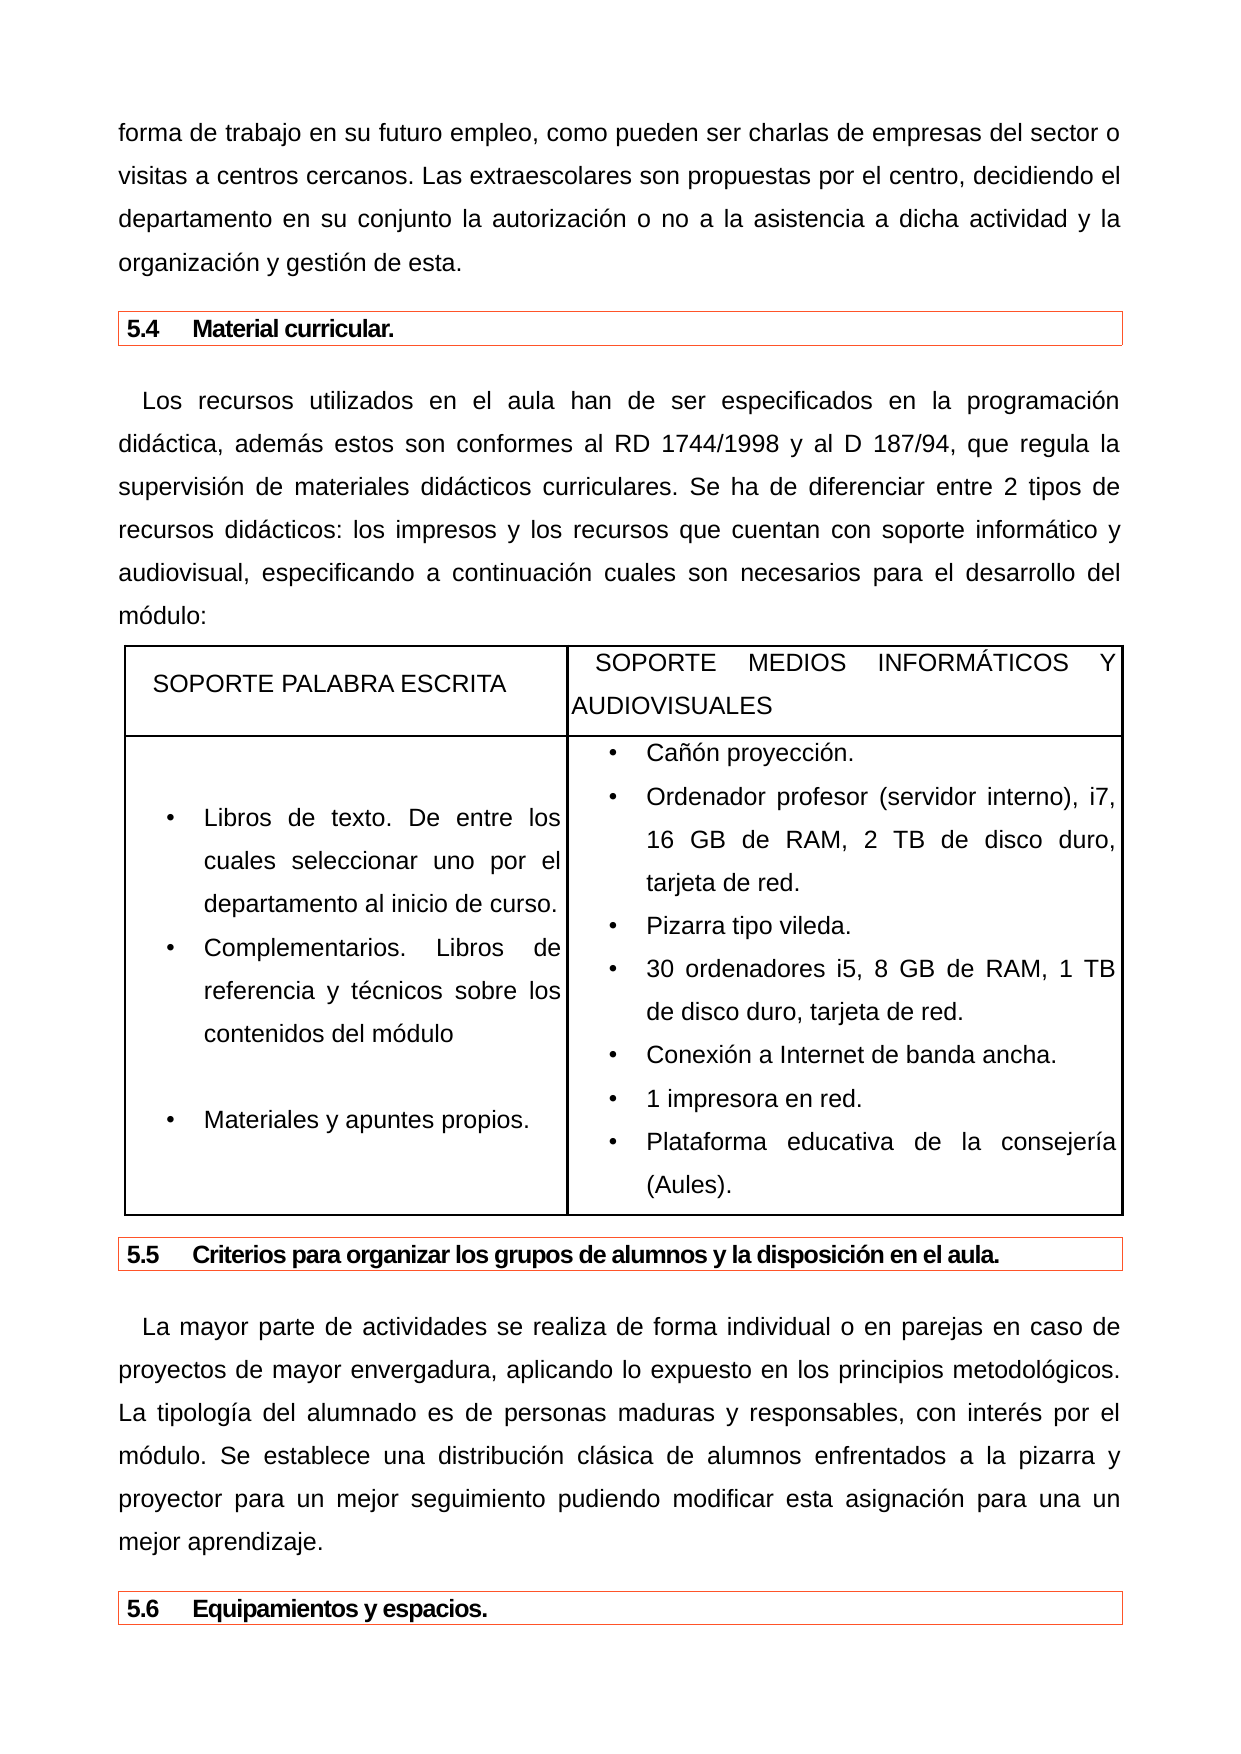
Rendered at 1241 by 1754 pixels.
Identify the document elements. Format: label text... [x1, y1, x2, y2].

text La mayor parte de actividades se realiza de forma individual o en parejas en caso de proyectos de mayor envergadura, aplicando lo expuesto en los principios metodológicos. La tipología del alumnado es de personas maduras y responsables, con interés por el módulo. Se establece una distribución clásica de alumnos enfrentados a la pizarra y proyector para un mejor seguimiento pudiendo modificar esta asignación para una un mejor aprendizaje. [118, 1312, 1122, 1556]
text forma de trabajo en su futuro empleo, como pueden ser charlas de empresas del sector o visitas a centros cercanos. Las extraescolares son propuestas por el centro, decidiendo el departamento en su conjunto la autorización o no a la asistencia a dicha actividad y la organización y gestión de esta. [118, 118, 1122, 276]
text Los recursos utilizados en el aula han de ser especificados en la programación didáctica, además estos son conformes al RD 1744/1998 y al D 187/94, que regula la supervisión de materiales didácticos curriculares. Se ha de diferenciar entre 2 tipos de recursos didácticos: los impresos y los recursos que cuentan con soporte informático y audiovisual, especificando a continuación cuales son necesarios para el desarrollo del módulo: [118, 386, 1122, 630]
subtitle Equipamientos y espacios. [119, 1592, 1122, 1624]
table_cell Cañón proyección. Ordenador profesor (servidor interno), i7, 16 GB de RAM, 2 TB de disco duro, tarjeta de red. Pizarra tipo vileda. 30 ordenadores i5, 8 GB de RAM, 1 TB de disco duro, tarjeta de red. Conexión a Internet de banda ancha. 1 impresora en red. Plataforma educativa de la consejería (Aules). [569, 737, 1121, 1214]
subtitle Material curricular. [119, 312, 1122, 345]
subtitle Criterios para organizar los grupos de alumnos y la disposición en el aula. [119, 1238, 1122, 1270]
table_header SOPORTE PALABRA ESCRITA [126, 647, 566, 735]
table_header SOPORTE MEDIOS INFORMÁTICOS Y AUDIOVISUALES [569, 647, 1121, 735]
table_cell Libros de texto. De entre los cuales seleccionar uno por el departamento al inicio de curso. Complementarios. Libros de referencia y técnicos sobre los contenidos del módulo Materiales y apuntes propios. [126, 737, 566, 1214]
